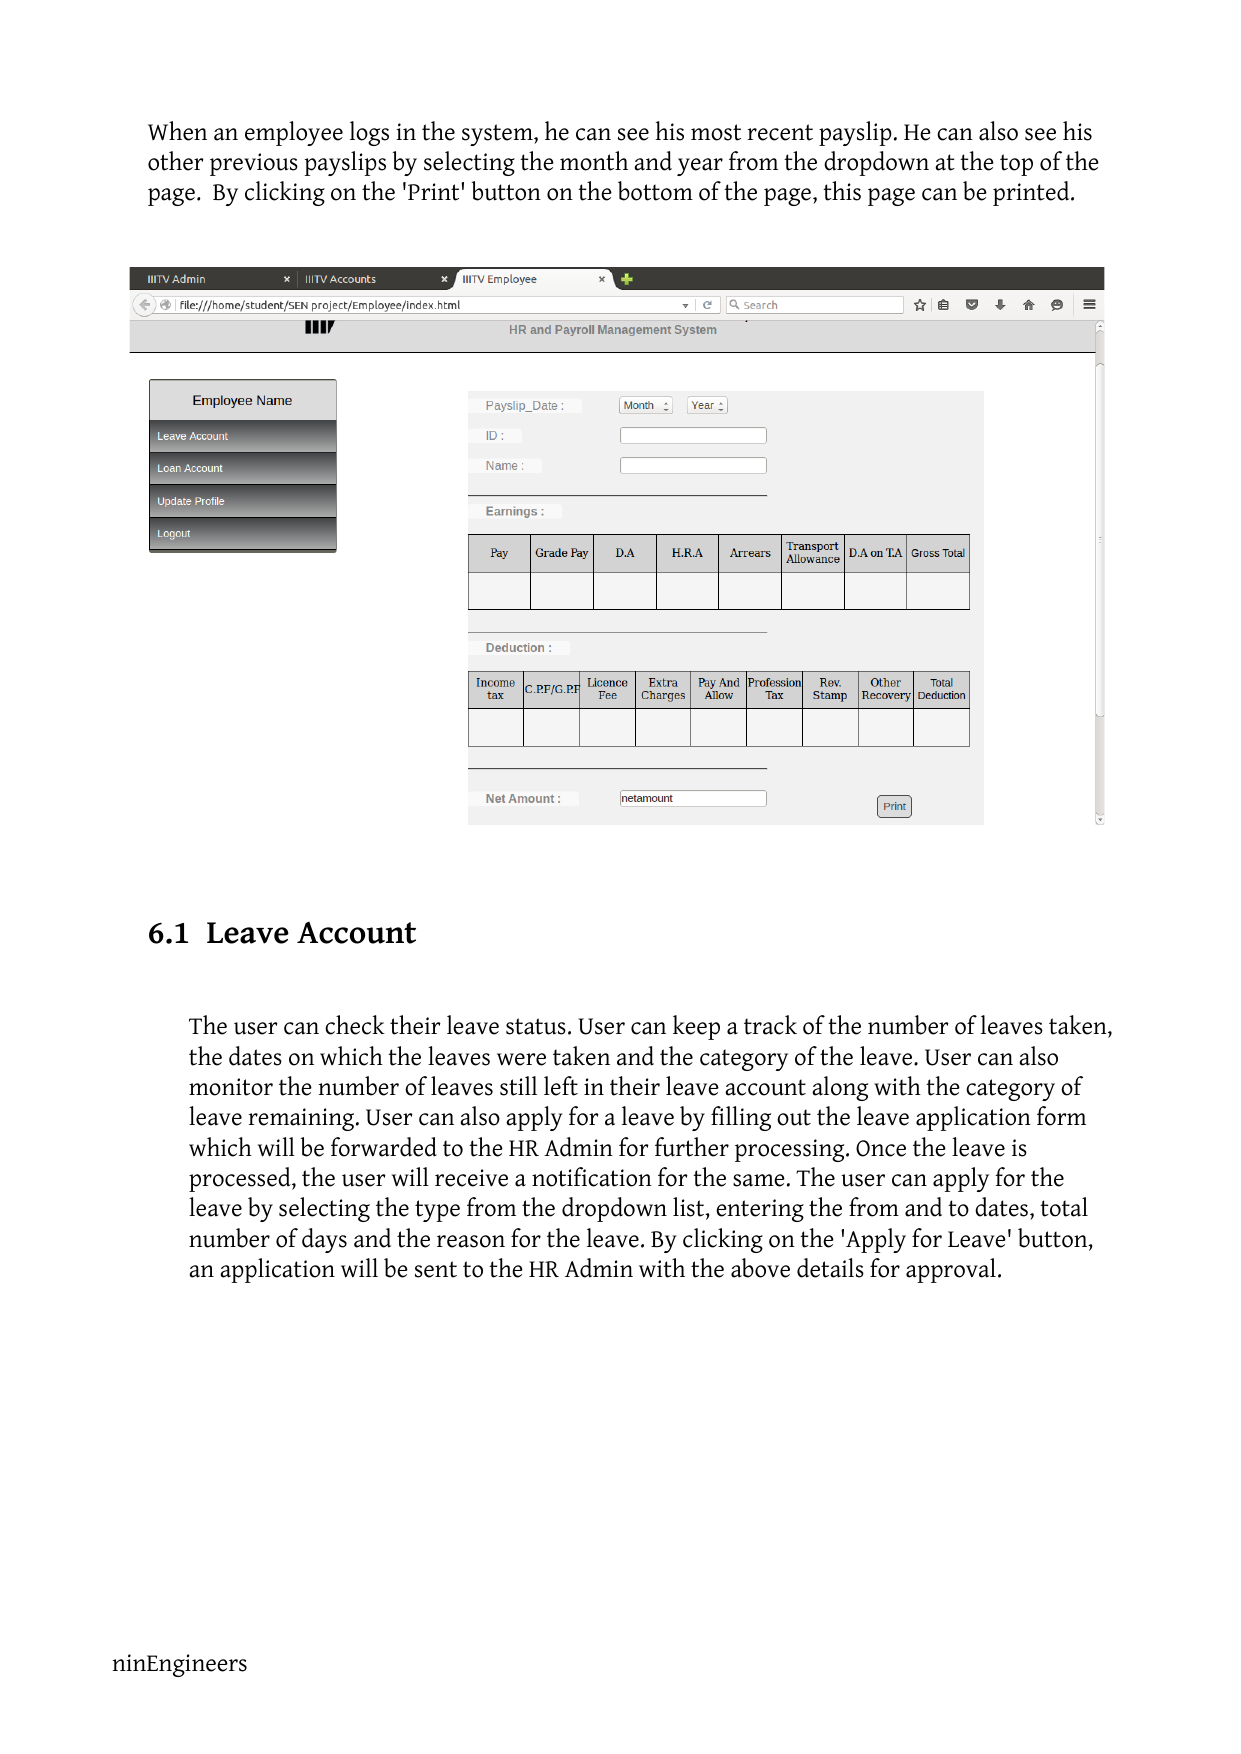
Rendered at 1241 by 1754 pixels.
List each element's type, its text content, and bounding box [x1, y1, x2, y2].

list 6.1 Leave Account [147, 914, 1122, 953]
picture [129, 267, 1105, 825]
list When an employee logs in the system, he can see his most recent payslip. He can also see his other previous payslips by selecting the month and year from the dropdown at the top of the page. By clicking on the 'Print' button on the bottom of the page, this page can be printed. [147, 118, 1122, 208]
list The user can check their leave status. User can keep a track of the number of leaves taken, the dates on which the leaves were taken and the category of the leave. User can also monitor the number of leaves still left in their leave account along with the category of leave remaining. User can also apply for a leave by filling out the leave application form which will be forwarded to the HR Admin for further processing. Once the leave is processed, the user will receive a notification for the same. The user can apply for the leave by selecting the type from the dropdown list, entering the from and to dates, total number of days and the reason for the leave. By clicking on the 'Apply for Leave' button, an application will be sent to the HR Admin with the above details for approval. [189, 1013, 1122, 1284]
